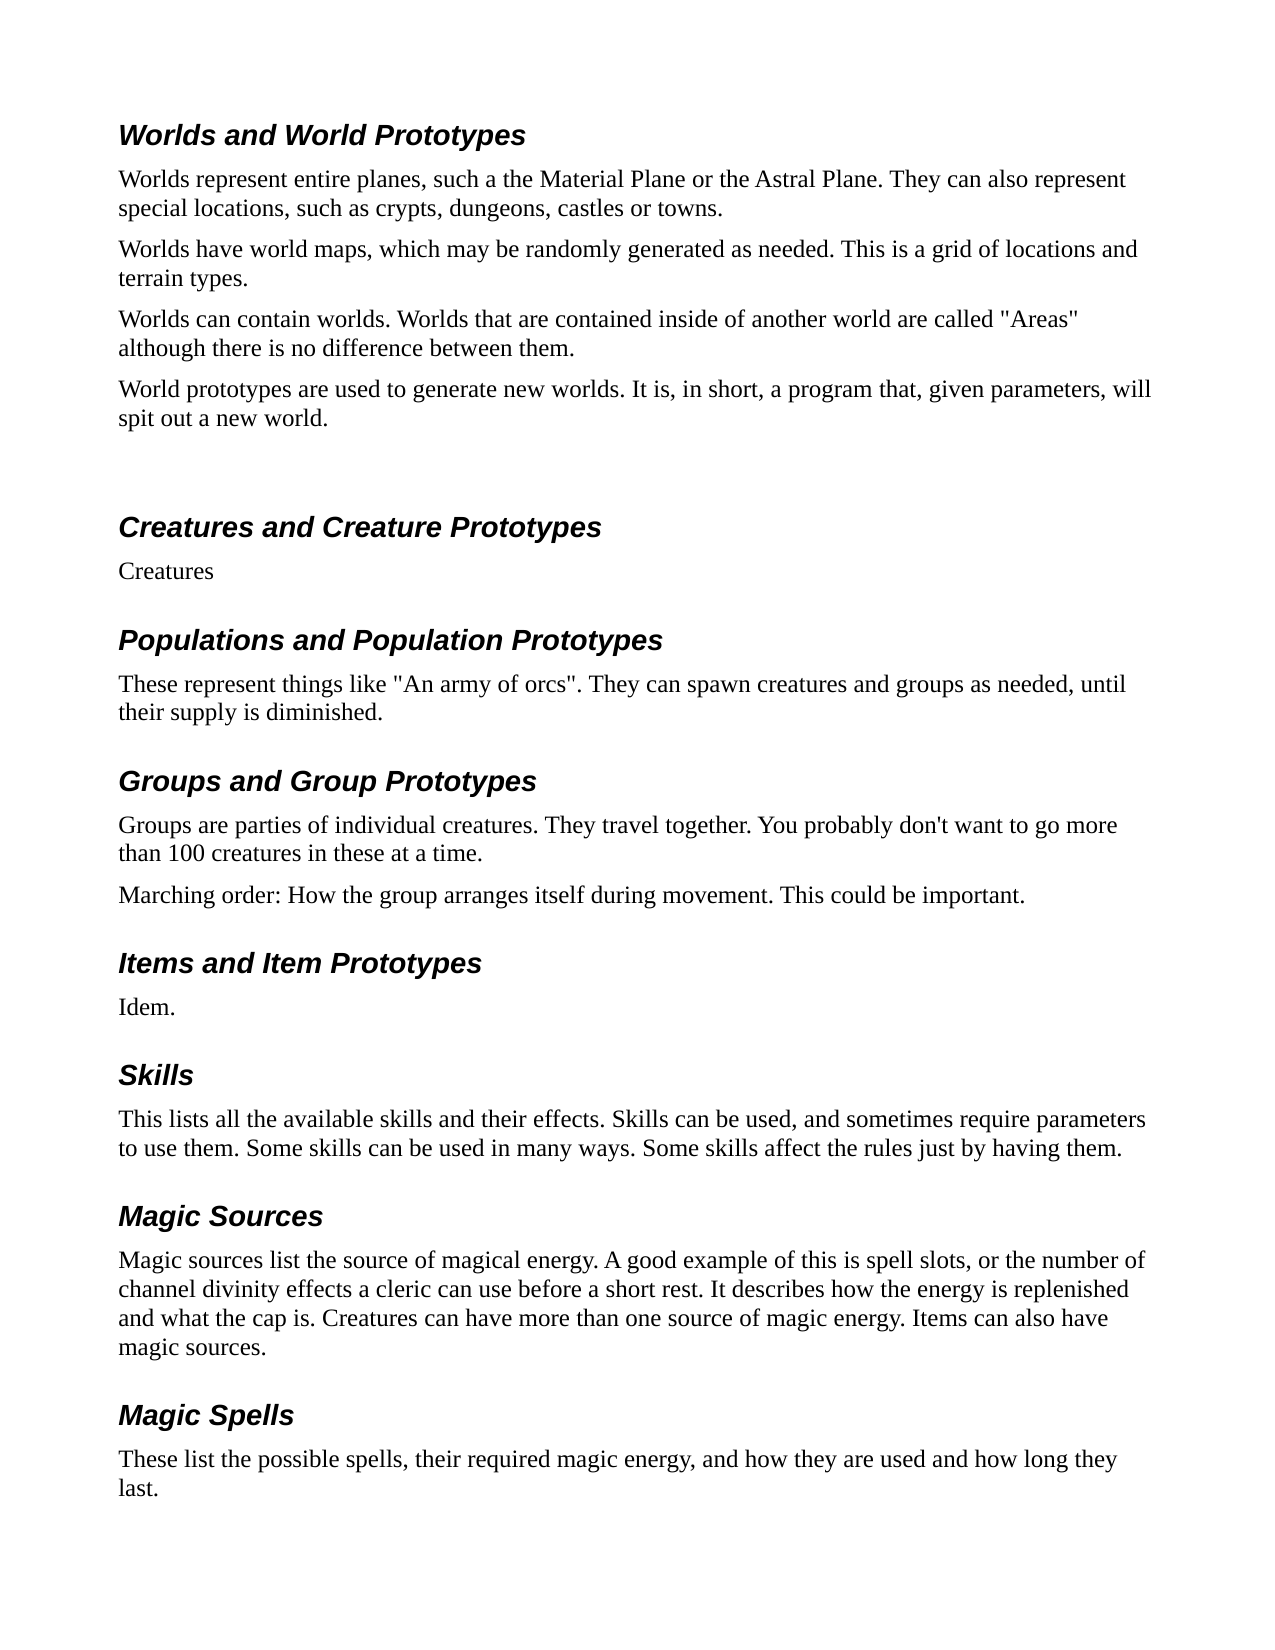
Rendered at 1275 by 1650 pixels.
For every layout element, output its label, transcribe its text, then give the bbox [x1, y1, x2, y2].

text Idem. [118, 992, 1157, 1021]
text Worlds can contain worlds. Worlds that are contained inside of another world are called "Areas" although there is no difference between them. [118, 304, 1157, 362]
text This lists all the available skills and their effects. Skills can be used, and sometimes require parameters to use them. Some skills can be used in many ways. Some skills affect the rules just by having them. [118, 1104, 1157, 1162]
text These list the possible spells, their required magic energy, and how they are used and how long they last. [118, 1444, 1157, 1501]
text Creatures [118, 556, 1157, 585]
subtitle Magic Sources [118, 1199, 1157, 1233]
text Magic sources list the source of magical energy. A good example of this is spell slots, or the number of channel divinity effects a cleric can use before a short rest. It describes how the energy is replenished and what the cap is. Creatures can have more than one source of magic energy. Items can also have magic sources. [118, 1245, 1157, 1360]
subtitle Magic Spells [118, 1398, 1157, 1431]
text Groups are parties of individual creatures. They travel together. You probably don't want to go more than 100 creatures in these at a time. [118, 810, 1157, 867]
subtitle Items and Item Prototypes [118, 946, 1157, 979]
subtitle Groups and Group Prototypes [118, 764, 1157, 797]
text These represent things like "An army of orcs". They can spawn creatures and groups as needed, until their supply is diminished. [118, 669, 1157, 726]
text Marching order: How the group arranges itself during movement. This could be important. [118, 880, 1157, 908]
subtitle Creatures and Creature Prototypes [118, 510, 1157, 544]
subtitle Skills [118, 1058, 1157, 1092]
subtitle Populations and Population Prototypes [118, 623, 1157, 656]
text Worlds represent entire planes, such a the Material Plane or the Astral Plane. They can also represent special locations, such as crypts, dungeons, castles or towns. [118, 164, 1157, 222]
subtitle Worlds and World Prototypes [118, 118, 1157, 152]
text Worlds have world maps, which may be randomly generated as needed. This is a grid of locations and terrain types. [118, 234, 1157, 292]
text World prototypes are used to generate new worlds. It is, in short, a program that, given parameters, will spit out a new world. [118, 374, 1157, 432]
